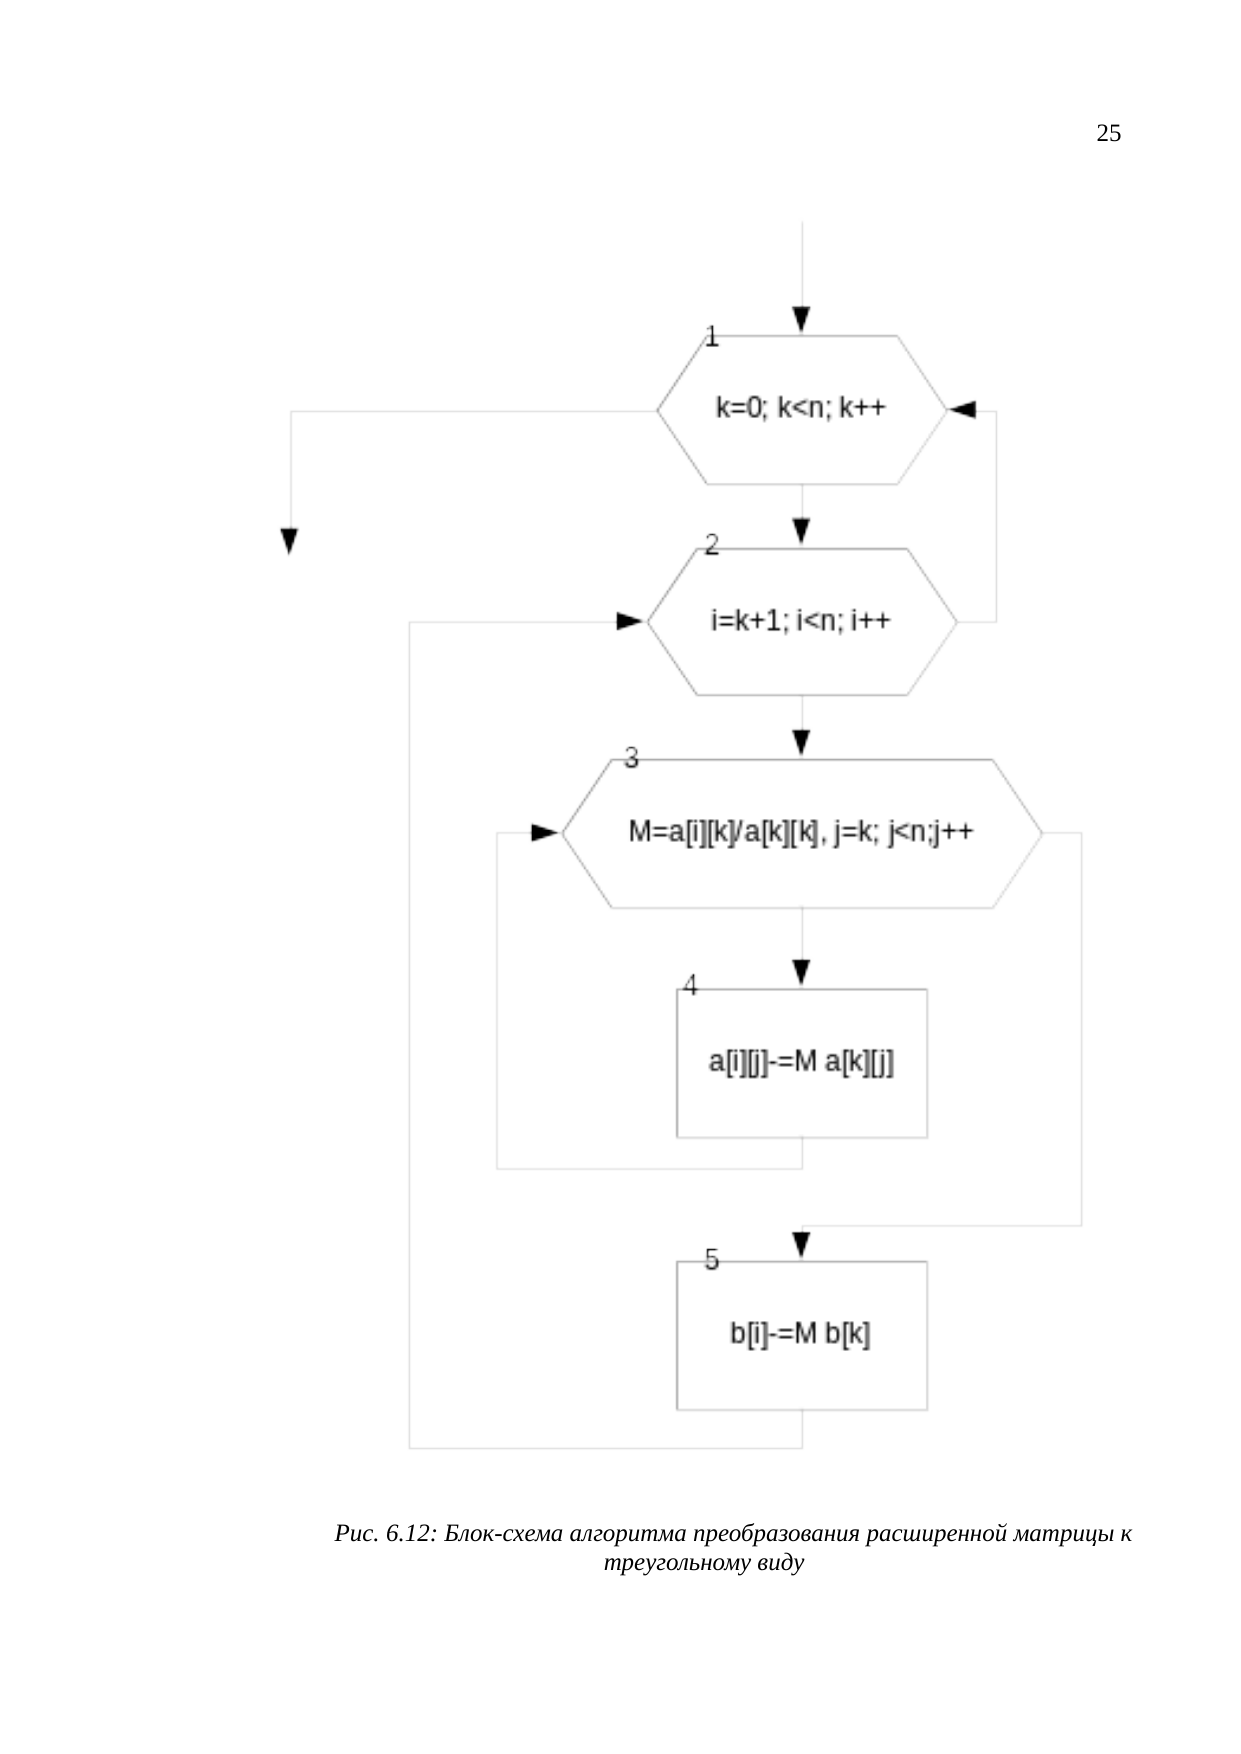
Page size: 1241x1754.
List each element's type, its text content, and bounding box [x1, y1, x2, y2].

text Рис. 6.12: Блок-схема алгоритма преобразования расширенной матрицы к треугольному виду [255, 186, 1155, 1576]
